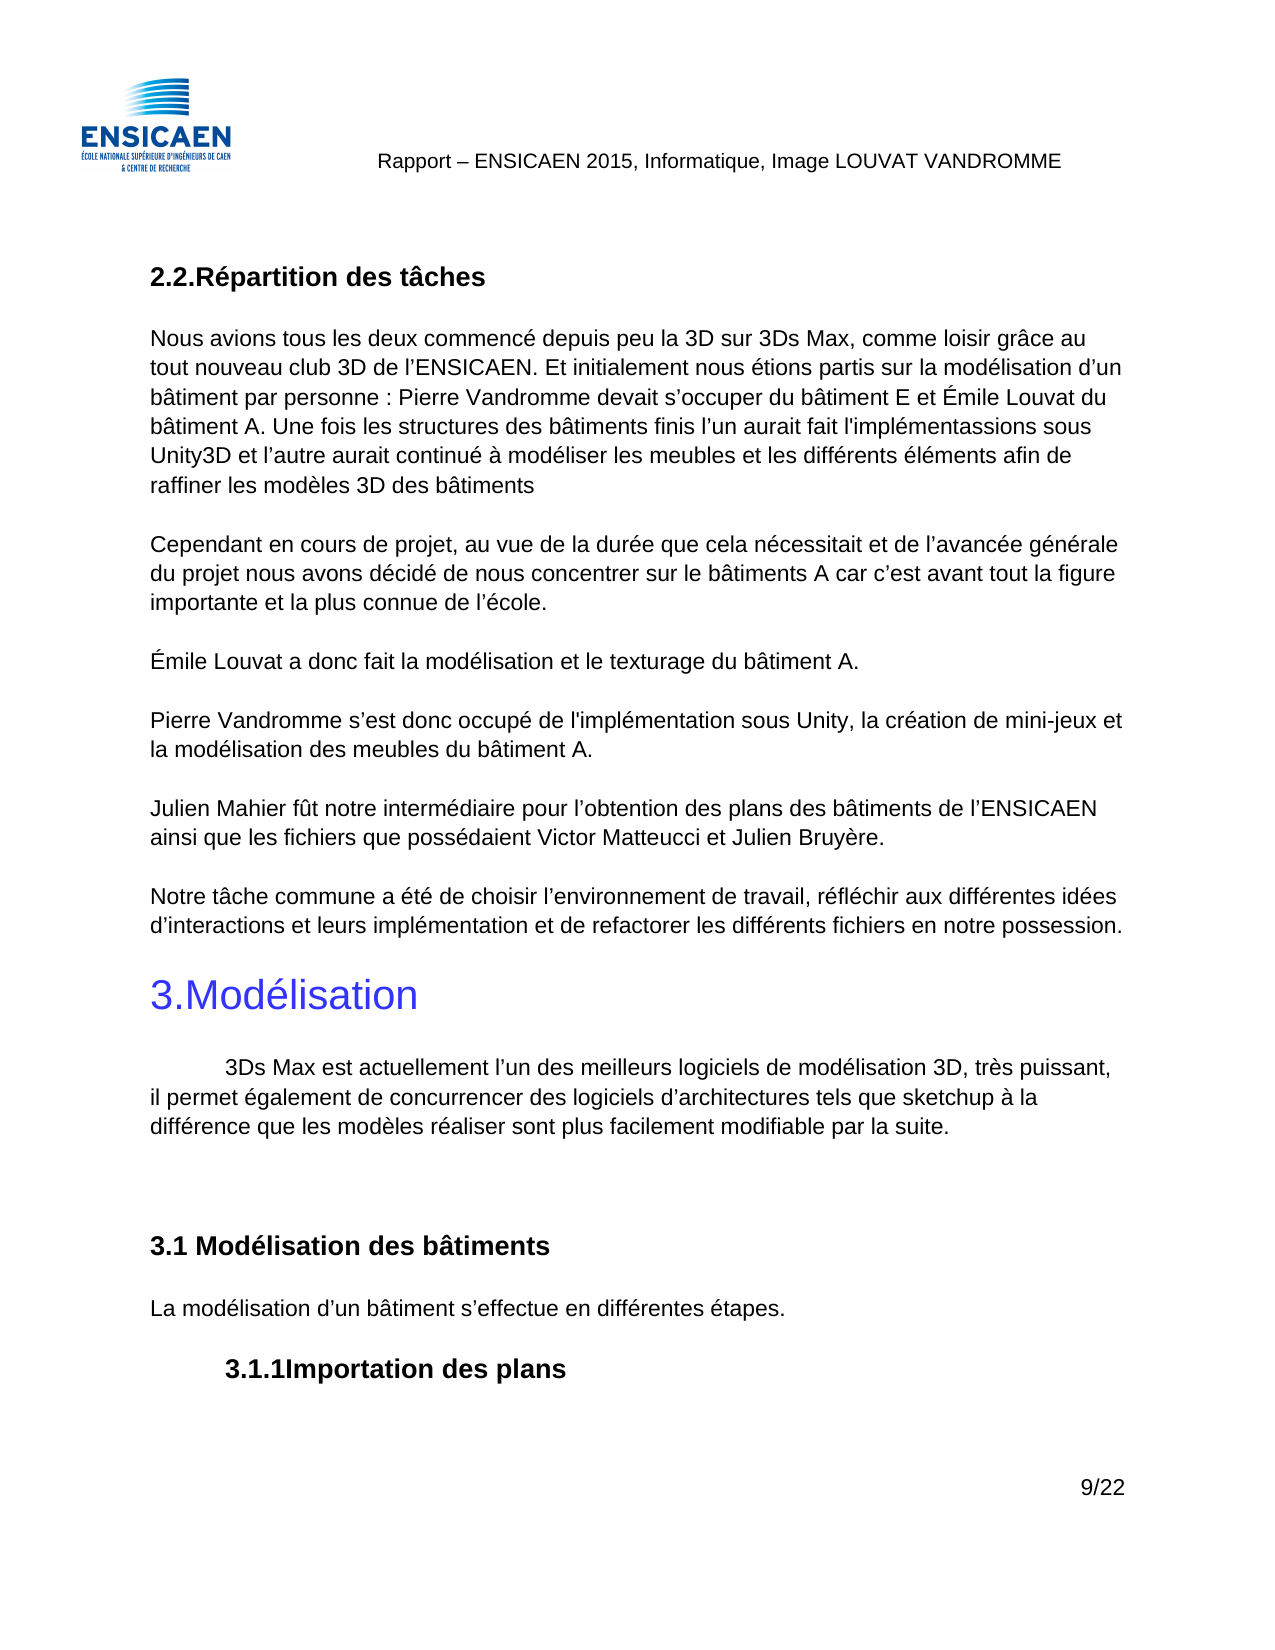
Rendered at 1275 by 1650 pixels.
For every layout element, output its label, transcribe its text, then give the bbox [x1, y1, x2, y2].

text 2.2.Répartition des tâches [150, 261, 1125, 292]
picture [78, 76, 234, 174]
text Nous avions tous les deux commencé depuis peu la 3D sur 3Ds Max, comme loisir grâce au tout nouveau club 3D de l’ENSICAEN. Et initialement nous étions partis sur la modélisation d’un bâtiment par personne : Pierre Vandromme devait s’occuper du bâtiment E et Émile Louvat du bâtiment A. Une fois les structures des bâtiments finis l’un aurait fait l'implémentassions sous Unity3D et l’autre aurait continué à modéliser les meubles et les différents éléments afin de raffiner les modèles 3D des bâtiments [150, 326, 1125, 498]
text 3.1 Modélisation des bâtiments [150, 1231, 1125, 1261]
text 3.Modélisation [150, 972, 1125, 1018]
text La modélisation d’un bâtiment s’effectue en différentes étapes. [150, 1295, 1125, 1321]
text Julien Mahier fût notre intermédiaire pour l’obtention des plans des bâtiments de l’ENSICAEN ainsi que les fichiers que possédaient Victor Matteucci et Julien Bruyère. [150, 796, 1125, 851]
list 3.1.1Importation des plans [187, 1354, 1125, 1384]
text Émile Louvat a donc fait la modélisation et le texturage du bâtiment A. [150, 649, 1125, 674]
text 3Ds Max est actuellement l’un des meilleurs logiciels de modélisation 3D, très puissant, il permet également de concurrencer des logiciels d’architectures tels que sketchup à la différence que les modèles réaliser sont plus facilement modifiable par la suite. [150, 1055, 1125, 1139]
text Notre tâche commune a été de choisir l’environnement de travail, réfléchir aux différentes idées d’interactions et leurs implémentation et de refactorer les différents fichiers en notre possession. [150, 884, 1125, 939]
text Pierre Vandromme s’est donc occupé de l'implémentation sous Unity, la création de mini-jeux et la modélisation des meubles du bâtiment A. [150, 707, 1125, 762]
text Cependant en cours de projet, au vue de la durée que cela nécessitait et de l’avancée générale du projet nous avons décidé de nous concentrer sur le bâtiments A car c’est avant tout la figure importante et la plus connue de l’école. [150, 531, 1125, 616]
